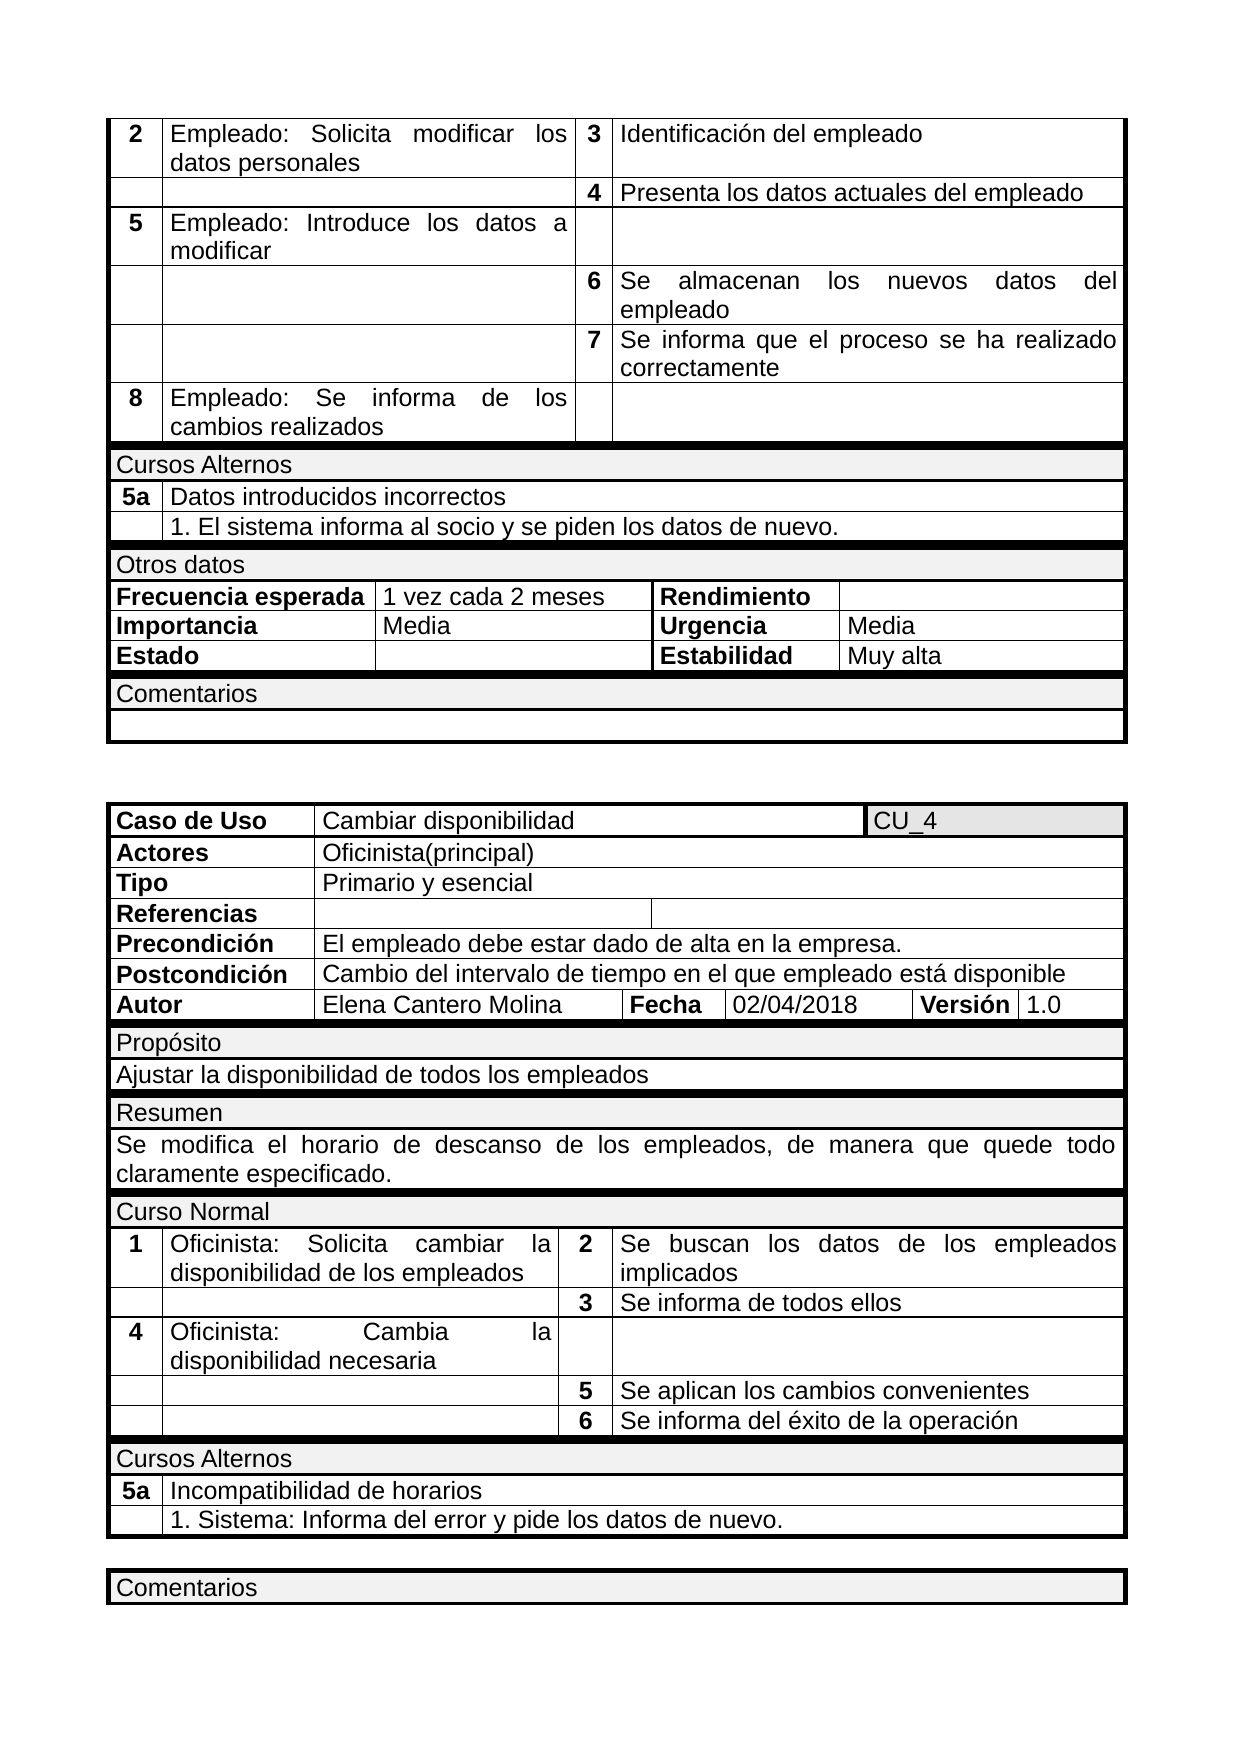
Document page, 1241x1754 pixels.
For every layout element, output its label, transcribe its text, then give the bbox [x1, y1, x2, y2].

table_cell Oficinista(principal) [315, 838, 1123, 867]
table_cell 6 [576, 266, 612, 323]
table_cell [111, 1406, 162, 1434]
table_cell 1 [111, 1229, 162, 1287]
table_header Curso Normal [111, 1197, 1123, 1226]
table_cell Urgencia [654, 611, 839, 640]
table_header Cursos Alternos [111, 450, 1123, 479]
table_cell Empleado: Introduce los datos a modificar [163, 208, 575, 265]
table_cell [559, 1318, 612, 1375]
table_cell Fecha [623, 990, 725, 1019]
table_header Resumen [111, 1098, 1123, 1127]
table_cell Ajustar la disponibilidad de todos los empleados [111, 1060, 1123, 1089]
table_cell [163, 325, 575, 382]
table_cell [111, 325, 162, 382]
table_cell Postcondición [111, 959, 314, 989]
table_cell [613, 1318, 1123, 1375]
table_cell Empleado: Solicita modificar los datos personales [163, 119, 575, 177]
table_cell Primario y esencial [315, 868, 1123, 897]
table_cell Media [376, 611, 651, 640]
table_cell [376, 641, 651, 669]
table_cell Actores [111, 838, 314, 867]
table_cell Datos introducidos incorrectos [163, 482, 1123, 511]
table_cell Se aplican los cambios convenientes [613, 1376, 1123, 1405]
table_cell 1. El sistema informa al socio y se piden los datos de nuevo. [163, 512, 1123, 540]
table_cell Oficinista: Solicita cambiar la disponibilidad de los empleados [163, 1229, 558, 1287]
table_cell Media [840, 611, 1123, 640]
table_cell Se informa del éxito de la operación [613, 1406, 1123, 1434]
table_cell [840, 582, 1123, 610]
table_cell [163, 1376, 558, 1405]
table_header Comentarios [111, 1573, 1123, 1602]
table_cell [111, 1376, 162, 1405]
table_cell Estabilidad [654, 641, 839, 669]
table_cell [576, 208, 612, 265]
table_cell Se modifica el horario de descanso de los empleados, de manera que quede todo claramente especificado. [111, 1130, 1123, 1188]
table_cell Versión [913, 990, 1018, 1019]
table_header CU_4 [868, 806, 1123, 835]
table_cell Se buscan los datos de los empleados implicados [613, 1229, 1123, 1287]
table_cell Se almacenan los nuevos datos del empleado [613, 266, 1123, 323]
table_cell 5a [111, 1476, 162, 1504]
table_cell [163, 178, 575, 206]
table_header Propósito [111, 1028, 1123, 1057]
table_cell Identificación del empleado [613, 119, 1123, 177]
table_cell 4 [576, 178, 612, 206]
table_cell Importancia [111, 611, 375, 640]
table_cell [163, 266, 575, 323]
table_cell 3 [576, 119, 612, 177]
table_cell [613, 383, 1123, 441]
table_cell Cambio del intervalo de tiempo en el que empleado está disponible [315, 959, 1123, 989]
table_cell [163, 1288, 558, 1316]
table_cell Se informa que el proceso se ha realizado correctamente [613, 325, 1123, 382]
table_cell [111, 711, 1123, 739]
table_cell 5 [559, 1376, 612, 1405]
table_cell Frecuencia esperada [111, 582, 375, 610]
table_cell El empleado debe estar dado de alta en la empresa. [315, 929, 1123, 958]
table_cell 1 vez cada 2 meses [376, 582, 651, 610]
table_cell Empleado: Se informa de los cambios realizados [163, 383, 575, 441]
table_cell Estado [111, 641, 375, 669]
table_cell Tipo [111, 868, 314, 897]
table_cell [111, 1288, 162, 1316]
table_header Caso de Uso [111, 806, 314, 835]
table_cell 6 [559, 1406, 612, 1434]
table_cell Incompatibilidad de horarios [163, 1476, 1123, 1504]
table_cell [111, 266, 162, 323]
table_cell 2 [111, 119, 162, 177]
table_header Cursos Alternos [111, 1444, 1123, 1473]
table_cell 5a [111, 482, 162, 511]
table_cell Rendimiento [654, 582, 839, 610]
table_cell 3 [559, 1288, 612, 1316]
table_cell 02/04/2018 [726, 990, 912, 1019]
table_cell [111, 1506, 162, 1534]
table_cell [576, 383, 612, 441]
table_cell Autor [111, 990, 314, 1019]
table_cell Oficinista: Cambia la disponibilidad necesaria [163, 1318, 558, 1375]
table_header Cambiar disponibilidad [315, 806, 863, 835]
table_cell 5 [111, 208, 162, 265]
table_cell [163, 1406, 558, 1434]
table_cell [613, 208, 1123, 265]
table_cell Elena Cantero Molina [315, 990, 622, 1019]
table_cell Referencias [111, 899, 314, 928]
table_cell 7 [576, 325, 612, 382]
table_cell 2 [559, 1229, 612, 1287]
table_cell Se informa de todos ellos [613, 1288, 1123, 1316]
table_cell [111, 178, 162, 206]
table_cell [652, 899, 1123, 928]
table_cell Precondición [111, 929, 314, 958]
table_cell 8 [111, 383, 162, 441]
table_cell Muy alta [840, 641, 1123, 669]
table_cell [315, 899, 651, 928]
table_cell 1.0 [1019, 990, 1123, 1019]
table_cell 1. Sistema: Informa del error y pide los datos de nuevo. [163, 1506, 1123, 1534]
table_cell Presenta los datos actuales del empleado [613, 178, 1123, 206]
table_header Otros datos [111, 550, 1123, 578]
table_cell [111, 512, 162, 540]
table_cell 4 [111, 1318, 162, 1375]
table_header Comentarios [111, 679, 1123, 708]
